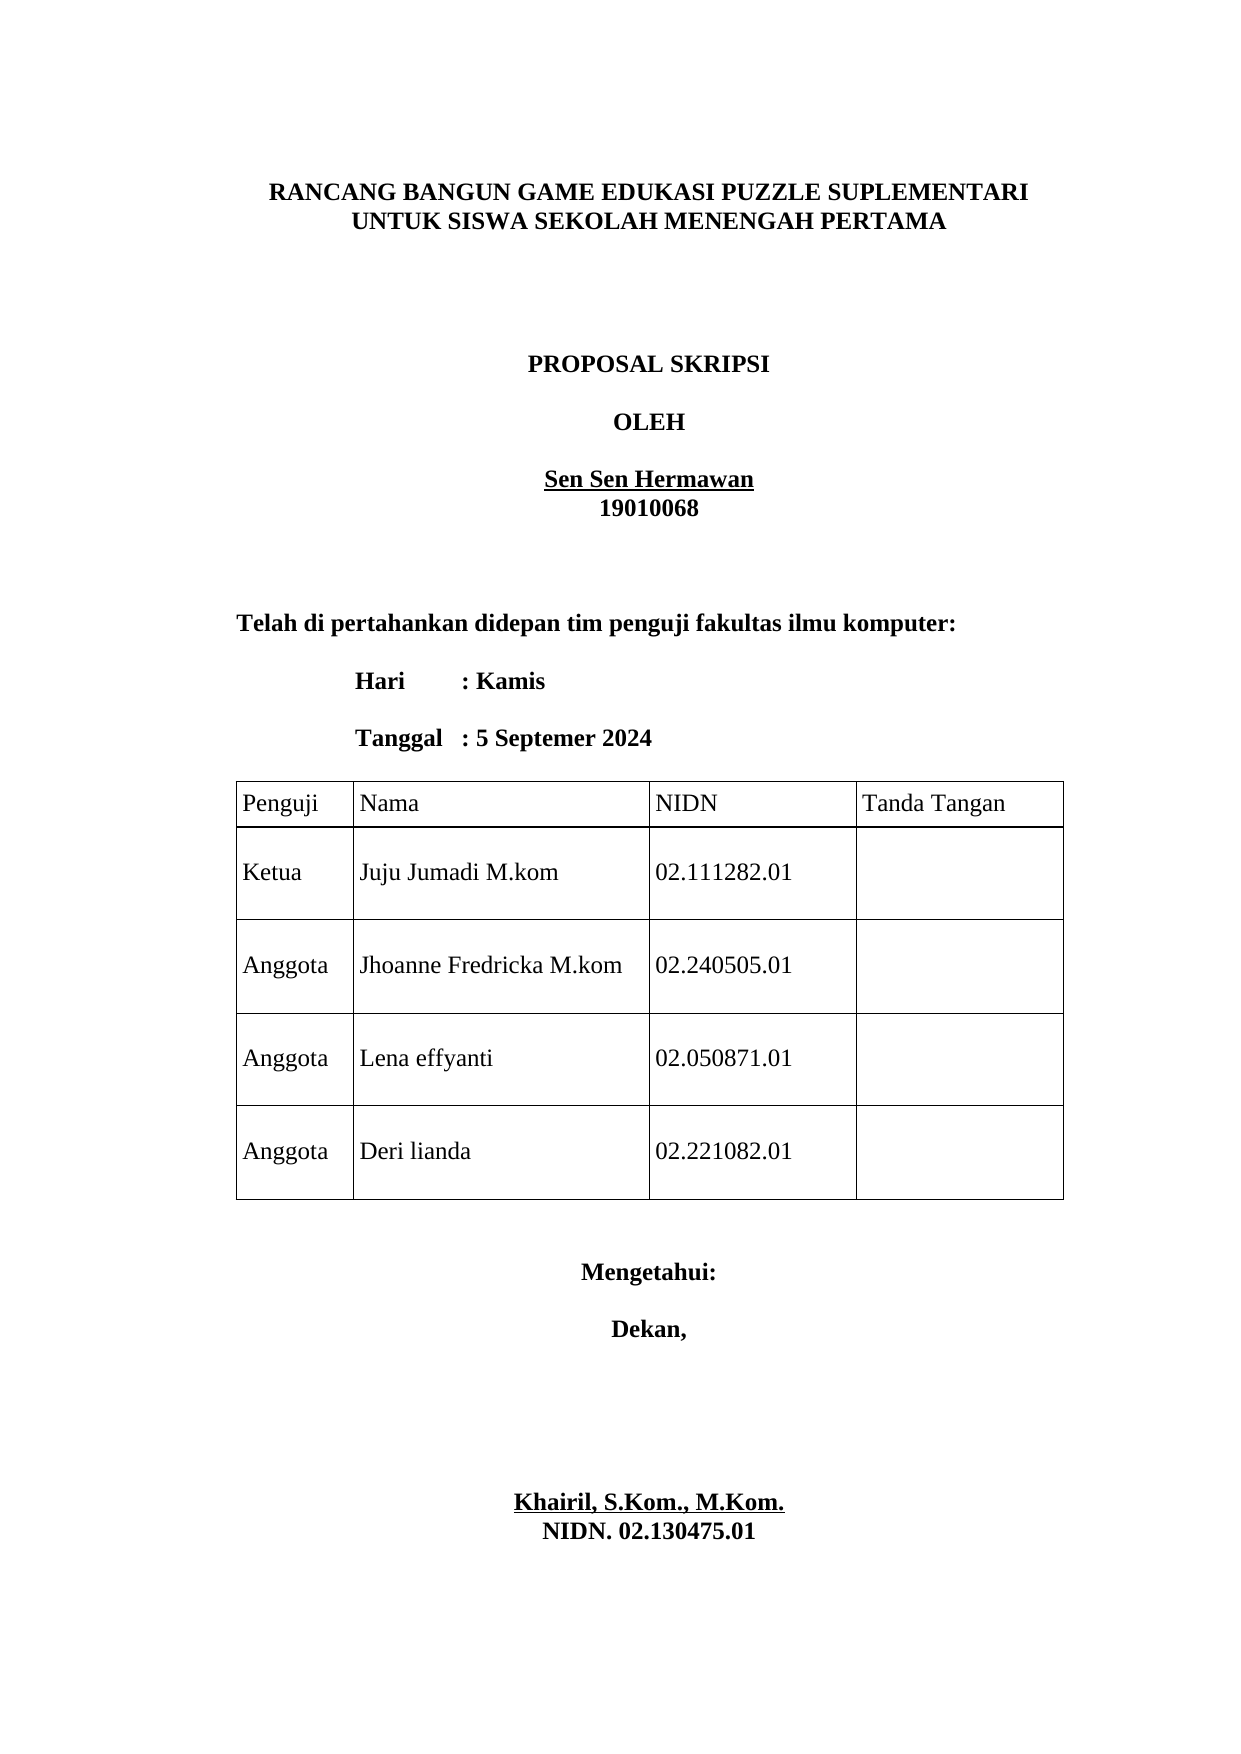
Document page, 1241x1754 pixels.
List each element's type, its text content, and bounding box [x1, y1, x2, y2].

table_cell Jhoanne Fredricka M.kom [354, 920, 649, 1012]
text OLEH [236, 407, 1062, 436]
text PROPOSAL SKRIPSI [236, 349, 1062, 378]
text Khairil, S.Kom., M.Kom. [236, 1487, 1062, 1516]
table_cell [857, 920, 1063, 1012]
table_cell 02.111282.01 [650, 828, 856, 919]
table_cell 02.240505.01 [650, 920, 856, 1012]
text Telah di pertahankan didepan tim penguji fakultas ilmu komputer: [236, 608, 1062, 637]
table_header Penguji [237, 782, 353, 826]
table_header Tanda Tangan [857, 782, 1063, 826]
table_cell 02.050871.01 [650, 1014, 856, 1105]
table_cell Anggota [237, 1106, 353, 1198]
text RANCANG BANGUN GAME EDUKASI PUZZLE SUPLEMENTARI UNTUK SISWA SEKOLAH MENENGAH PERTAMA [236, 177, 1062, 234]
table_cell Juju Jumadi M.kom [354, 828, 649, 919]
table_cell Lena effyanti [354, 1014, 649, 1105]
table_cell Anggota [237, 1014, 353, 1105]
table_cell Ketua [237, 828, 353, 919]
table_cell [857, 828, 1063, 919]
table_header NIDN [650, 782, 856, 826]
text Dekan, [236, 1314, 1062, 1343]
text 19010068 [236, 493, 1062, 522]
table_cell Deri lianda [354, 1106, 649, 1198]
table_cell Anggota [237, 920, 353, 1012]
table_cell 02.221082.01 [650, 1106, 856, 1198]
text Mengetahui: [236, 1257, 1062, 1286]
text NIDN. 02.130475.01 [236, 1516, 1062, 1544]
table_cell [857, 1106, 1063, 1198]
text Tanggal : 5 Septemer 2024 [355, 723, 1062, 752]
text Hari : Kamis [355, 666, 1062, 694]
table_header Nama [354, 782, 649, 826]
text Sen Sen Hermawan [236, 464, 1062, 493]
table_cell [857, 1014, 1063, 1105]
